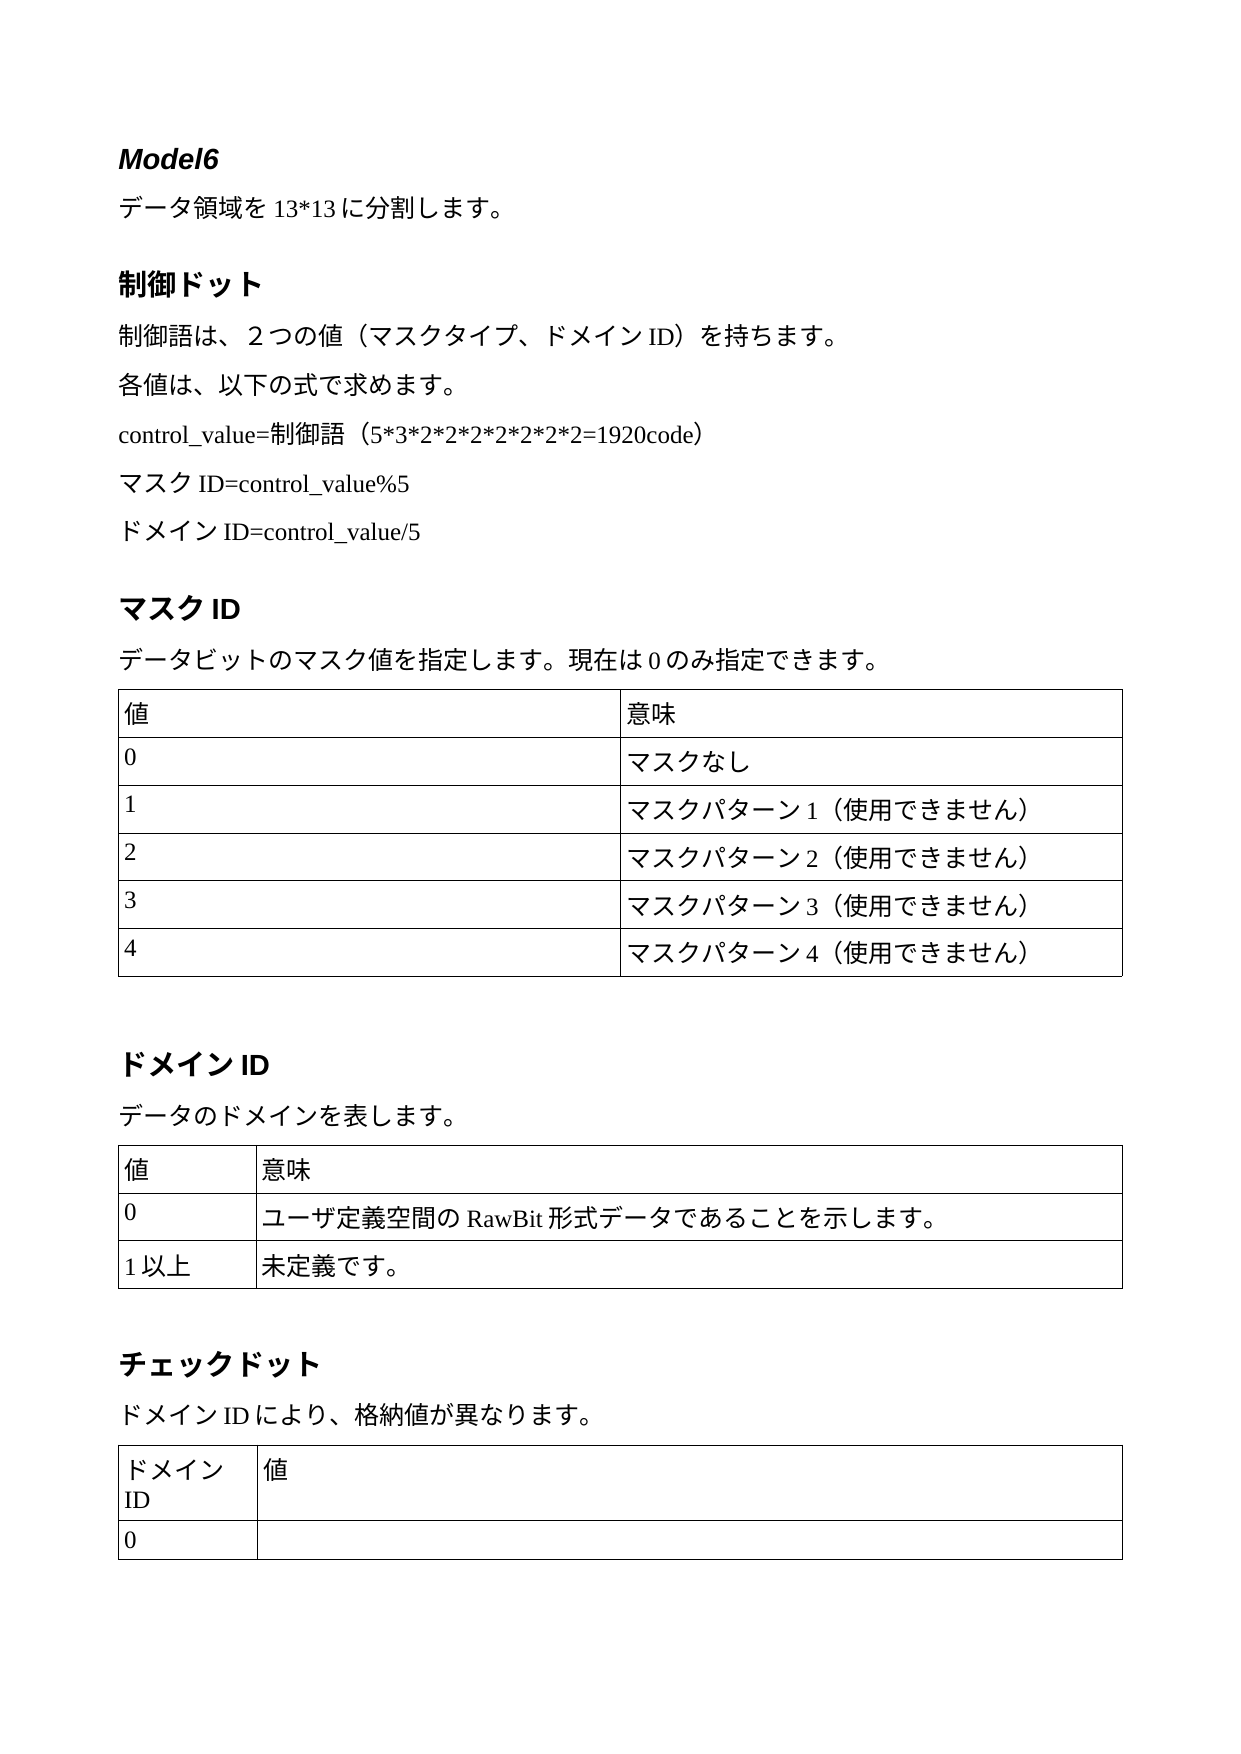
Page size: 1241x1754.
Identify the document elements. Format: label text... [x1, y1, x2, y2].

text データ領域を13*13に分割します。 [118, 188, 1122, 224]
table_cell 未定義です。 [257, 1241, 1122, 1288]
table_cell 1 [119, 786, 620, 832]
table_cell ユーザ定義空間のRawBit形式データであることを示します。 [257, 1194, 1122, 1240]
table_cell マスクパターン3（使用できません） [621, 881, 1122, 928]
table_header 意味 [257, 1146, 1122, 1193]
subtitle Model6 [118, 143, 1122, 176]
text データのドメインを表します。 [118, 1096, 1122, 1132]
text ドメインIDにより、格納値が異なります。 [118, 1396, 1122, 1432]
subtitle マスクID [118, 586, 1122, 628]
subtitle 制御ドット [118, 262, 1122, 304]
text control_value=制御語（5*3*2*2*2*2*2*2*2=1920code） [118, 414, 1122, 451]
text 各値は、以下の式で求めます。 [118, 366, 1122, 402]
table_cell 0 [119, 738, 620, 785]
text 制御語は、２つの値（マスクタイプ、ドメインID）を持ちます。 [118, 317, 1122, 353]
table_header 値 [119, 1146, 256, 1193]
text ドメインID=control_value/5 [118, 512, 1122, 548]
subtitle チェックドット [118, 1341, 1122, 1383]
table_cell 4 [119, 929, 620, 976]
subtitle ドメインID [118, 1041, 1122, 1083]
table_header 意味 [621, 690, 1122, 737]
table_cell マスクパターン2（使用できません） [621, 834, 1122, 880]
table_header 値 [119, 690, 620, 737]
table_cell マスクパターン4（使用できません） [621, 929, 1122, 976]
text データビットのマスク値を指定します。現在は0のみ指定できます。 [118, 640, 1122, 677]
table_cell 0 [119, 1521, 257, 1559]
table_cell 3 [119, 881, 620, 928]
table_cell 2 [119, 834, 620, 880]
table_cell [258, 1521, 1122, 1559]
table_cell マスクパターン1（使用できません） [621, 786, 1122, 832]
table_header 値 [258, 1446, 1122, 1520]
table_header ドメインID [119, 1446, 257, 1520]
table_cell 1以上 [119, 1241, 256, 1288]
table_cell マスクなし [621, 738, 1122, 785]
text マスクID=control_value%5 [118, 463, 1122, 499]
table_cell 0 [119, 1194, 256, 1240]
